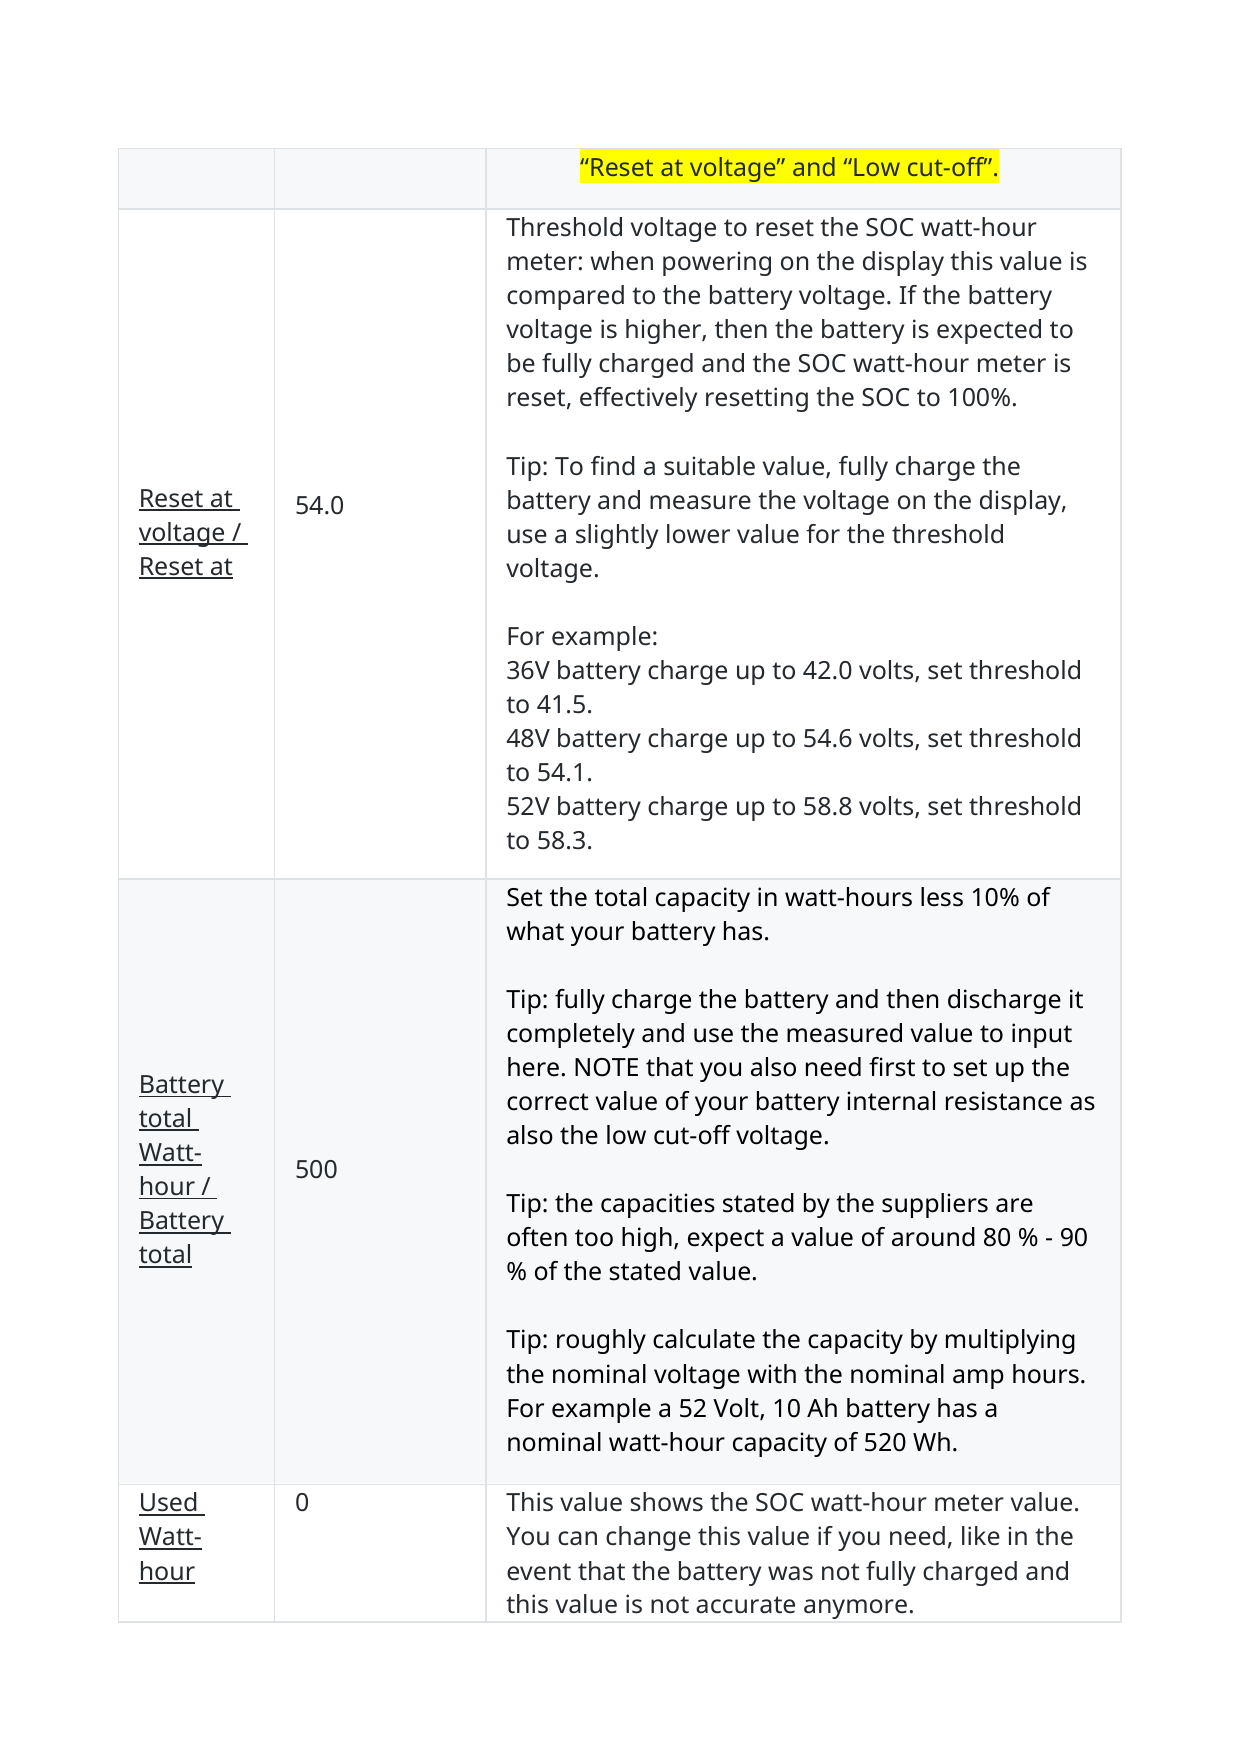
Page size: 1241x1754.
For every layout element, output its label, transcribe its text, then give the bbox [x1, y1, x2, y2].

table_cell Threshold voltage to reset the SOC watt-hour meter: when powering on the display this value is compared to the battery voltage. If the battery voltage is higher, then the battery is expected to be fully charged and the SOC watt-hour meter is reset, effectively resetting the SOC to 100%. Tip: To find a suitable value, fully charge the battery and measure the voltage on the display, use a slightly lower value for the threshold voltage. For example: 36V battery charge up to 42.0 volts, set threshold to 41.5. 48V battery charge up to 54.6 volts, set threshold to 54.1. 52V battery charge up to 58.8 volts, set threshold to 58.3. [487, 210, 1120, 878]
table_cell [119, 149, 274, 208]
table_cell Reset at voltage / Reset at [119, 210, 274, 878]
table_cell This value shows the SOC watt-hour meter value. You can change this value if you need, like in the event that the battery was not fully charged and this value is not accurate anymore. [487, 1485, 1120, 1621]
table_cell 54.0 [275, 210, 485, 878]
table_cell [275, 149, 485, 208]
table_cell Battery total Watt-hour / Battery total [119, 880, 274, 1483]
table_cell 0 [275, 1485, 485, 1621]
table_cell 500 [275, 880, 485, 1483]
table_cell “Reset at voltage” and “Low cut-off”. [487, 149, 1120, 208]
table_cell Set the total capacity in watt-hours less 10% of what your battery has. Tip: fully charge the battery and then discharge it completely and use the measured value to input here. NOTE that you also need first to set up the correct value of your battery internal resistance as also the low cut-off voltage. Tip: the capacities stated by the suppliers are often too high, expect a value of around 80 % - 90 % of the stated value. Tip: roughly calculate the capacity by multiplying the nominal voltage with the nominal amp hours. For example a 52 Volt, 10 Ah battery has a nominal watt-hour capacity of 520 Wh. [487, 880, 1120, 1483]
table_cell Used Watt-hour [119, 1485, 274, 1621]
